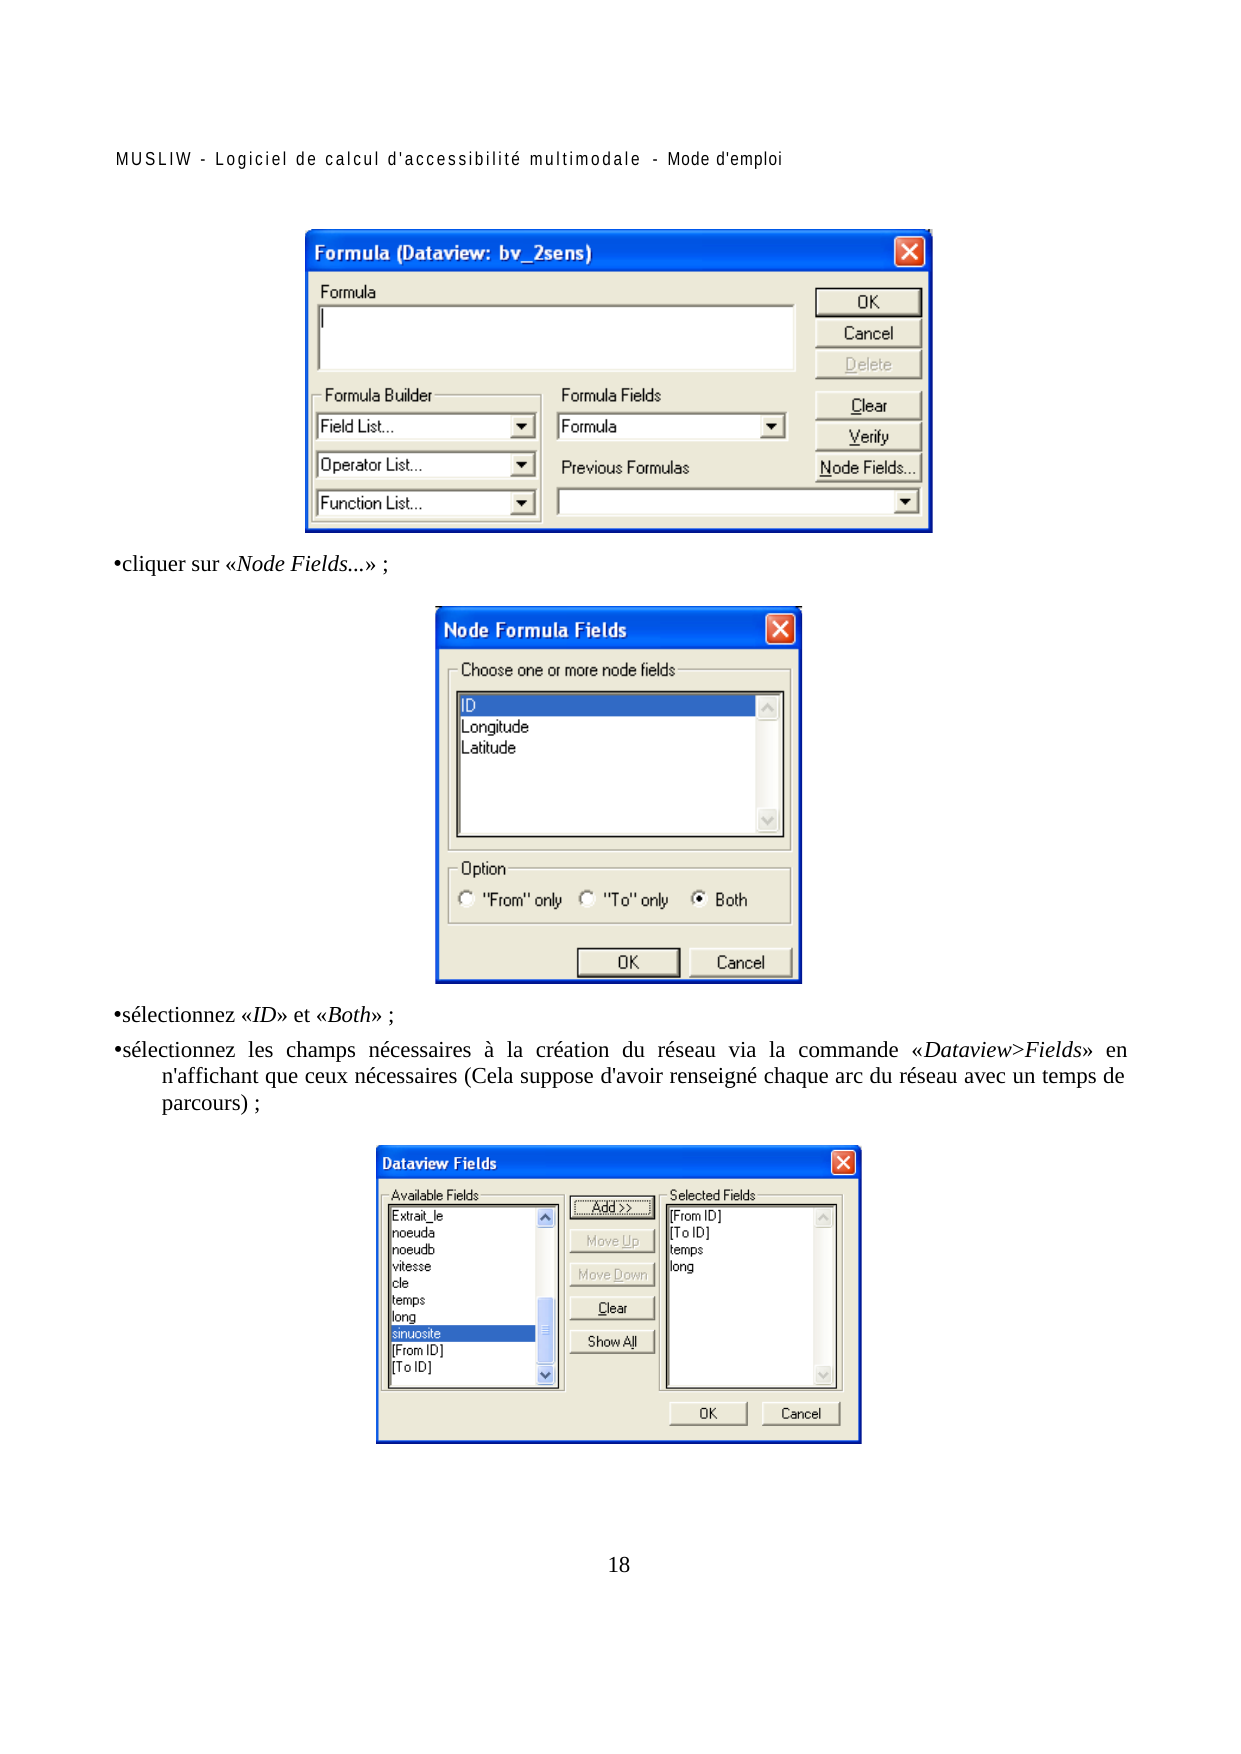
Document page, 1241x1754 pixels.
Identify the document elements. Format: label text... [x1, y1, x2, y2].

picture [376, 1145, 862, 1444]
picture [305, 229, 933, 533]
picture [435, 606, 803, 984]
list cliquer sur «Node Fields...» ; [114, 550, 1127, 577]
list sélectionnez les champs nécessaires à la création du réseau via la commande «Dataview>Fields» en n'affichant que ceux nécessaires (Cela suppose d'avoir renseigné chaque arc du réseau avec un temps de parcours) ; [114, 1036, 1127, 1115]
list sélectionnez «ID» et «Both» ; [114, 1001, 1127, 1028]
